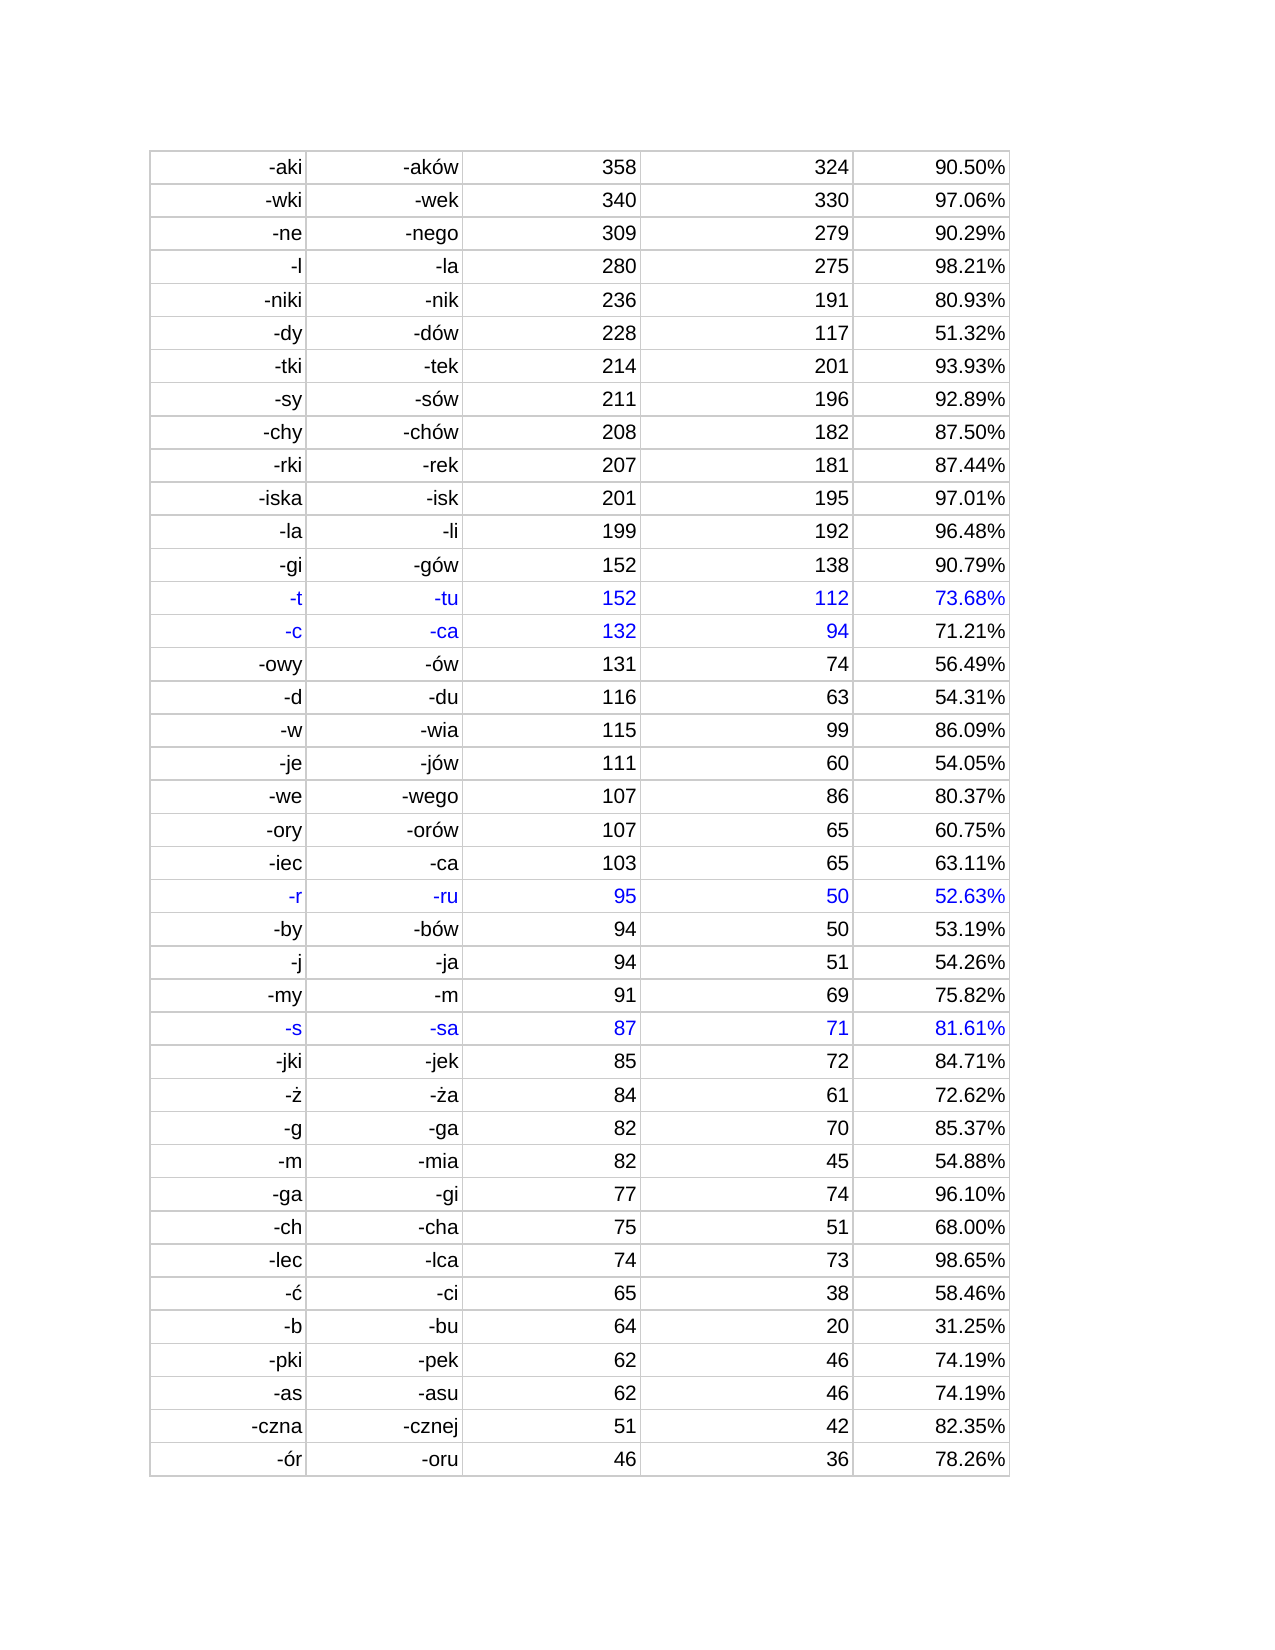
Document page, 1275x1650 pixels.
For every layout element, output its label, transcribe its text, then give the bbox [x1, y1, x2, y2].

table_cell 85 [463, 1046, 640, 1077]
table_cell -cha [307, 1212, 462, 1243]
table_cell 97.01% [854, 483, 1009, 514]
table_cell -asu [307, 1377, 462, 1409]
table_cell 275 [641, 251, 852, 282]
table_cell -la [151, 516, 305, 547]
table_cell 62 [463, 1344, 640, 1376]
table_cell 196 [641, 383, 852, 415]
table_cell -r [151, 880, 305, 912]
table_cell 214 [463, 350, 640, 382]
table_cell -bu [307, 1311, 462, 1342]
table_cell -tu [307, 582, 462, 614]
table_cell 138 [641, 549, 852, 581]
table_cell 54.88% [854, 1145, 1009, 1177]
table_cell -d [151, 682, 305, 713]
table_cell -oru [307, 1443, 462, 1475]
table_cell 74 [641, 1178, 852, 1210]
table_cell 211 [463, 383, 640, 415]
table_cell 207 [463, 450, 640, 481]
table_cell 74 [463, 1245, 640, 1276]
table_cell -ga [151, 1178, 305, 1210]
table_cell 103 [463, 847, 640, 879]
table_cell -c [151, 615, 305, 647]
table_cell -li [307, 516, 462, 547]
table_cell -ory [151, 814, 305, 846]
table_cell 90.50% [854, 152, 1009, 183]
table_cell 42 [641, 1410, 852, 1442]
table_cell -rek [307, 450, 462, 481]
table_cell -ów [307, 648, 462, 680]
table_cell -by [151, 913, 305, 945]
table_cell 65 [463, 1278, 640, 1309]
table_cell -du [307, 682, 462, 713]
table_cell 78.26% [854, 1443, 1009, 1475]
table_cell -gi [307, 1178, 462, 1210]
table_cell 70 [641, 1112, 852, 1144]
table_cell 97.06% [854, 185, 1009, 216]
table_cell 99 [641, 715, 852, 746]
table_cell 50 [641, 880, 852, 912]
table_cell -j [151, 947, 305, 978]
table_cell 54.05% [854, 748, 1009, 779]
table_cell 182 [641, 417, 852, 448]
table_cell 115 [463, 715, 640, 746]
table_cell 87.50% [854, 417, 1009, 448]
table_cell -mia [307, 1145, 462, 1177]
table_cell 71.21% [854, 615, 1009, 647]
table_cell 75.82% [854, 980, 1009, 1011]
table_cell -orów [307, 814, 462, 846]
table_cell 98.65% [854, 1245, 1009, 1276]
table_cell -ga [307, 1112, 462, 1144]
table_cell 65 [641, 847, 852, 879]
table_cell -we [151, 781, 305, 812]
table_cell 60.75% [854, 814, 1009, 846]
table_cell 73.68% [854, 582, 1009, 614]
table_cell 75 [463, 1212, 640, 1243]
table_cell 208 [463, 417, 640, 448]
table_cell -nik [307, 284, 462, 316]
table_cell 87 [463, 1013, 640, 1044]
table_cell 81.61% [854, 1013, 1009, 1044]
table_cell -chów [307, 417, 462, 448]
table_cell 46 [641, 1344, 852, 1376]
table_cell 87.44% [854, 450, 1009, 481]
table_cell -wki [151, 185, 305, 216]
table_cell -w [151, 715, 305, 746]
table_cell 51 [641, 947, 852, 978]
table_cell -dów [307, 317, 462, 349]
table_cell -aki [151, 152, 305, 183]
table_cell 74 [641, 648, 852, 680]
table_cell -sów [307, 383, 462, 415]
table_cell 54.31% [854, 682, 1009, 713]
table_cell 73 [641, 1245, 852, 1276]
table_cell -ne [151, 218, 305, 249]
table_cell 96.48% [854, 516, 1009, 547]
table_cell 116 [463, 682, 640, 713]
table_cell -tki [151, 350, 305, 382]
table_cell 58.46% [854, 1278, 1009, 1309]
table_cell -chy [151, 417, 305, 448]
table_cell 45 [641, 1145, 852, 1177]
table_cell 63.11% [854, 847, 1009, 879]
table_cell 61 [641, 1079, 852, 1111]
table_cell -l [151, 251, 305, 282]
table_cell 95 [463, 880, 640, 912]
table_cell 195 [641, 483, 852, 514]
table_cell 82.35% [854, 1410, 1009, 1442]
table_cell 20 [641, 1311, 852, 1342]
table_cell 53.19% [854, 913, 1009, 945]
table_cell 93.93% [854, 350, 1009, 382]
table_cell -owy [151, 648, 305, 680]
table_cell 63 [641, 682, 852, 713]
table_cell -my [151, 980, 305, 1011]
table_cell -jki [151, 1046, 305, 1077]
table_cell -g [151, 1112, 305, 1144]
table_cell 82 [463, 1145, 640, 1177]
table_cell 96.10% [854, 1178, 1009, 1210]
table_cell 50 [641, 913, 852, 945]
table_cell -je [151, 748, 305, 779]
table_cell 54.26% [854, 947, 1009, 978]
table_cell 91 [463, 980, 640, 1011]
table_cell 69 [641, 980, 852, 1011]
table_cell 201 [641, 350, 852, 382]
table_cell 107 [463, 781, 640, 812]
table_cell -pek [307, 1344, 462, 1376]
table_cell -lca [307, 1245, 462, 1276]
table_cell -la [307, 251, 462, 282]
table_cell 324 [641, 152, 852, 183]
table_cell -ch [151, 1212, 305, 1243]
table_cell -gi [151, 549, 305, 581]
table_cell 72 [641, 1046, 852, 1077]
table_cell 86.09% [854, 715, 1009, 746]
table_cell 181 [641, 450, 852, 481]
table_cell -ż [151, 1079, 305, 1111]
table_cell -wek [307, 185, 462, 216]
table_cell -iec [151, 847, 305, 879]
table_cell 111 [463, 748, 640, 779]
table_cell 82 [463, 1112, 640, 1144]
table_cell -ć [151, 1278, 305, 1309]
table_cell 62 [463, 1377, 640, 1409]
table_cell -s [151, 1013, 305, 1044]
table_cell 68.00% [854, 1212, 1009, 1243]
table_cell -niki [151, 284, 305, 316]
table_cell 107 [463, 814, 640, 846]
table_cell -rki [151, 450, 305, 481]
table_cell 56.49% [854, 648, 1009, 680]
table_cell -b [151, 1311, 305, 1342]
table_cell 51 [463, 1410, 640, 1442]
table_cell 51.32% [854, 317, 1009, 349]
table_cell 52.63% [854, 880, 1009, 912]
table_cell 60 [641, 748, 852, 779]
table_cell -isk [307, 483, 462, 514]
table_cell -ca [307, 847, 462, 879]
table_cell 80.93% [854, 284, 1009, 316]
table_cell 132 [463, 615, 640, 647]
table_cell 77 [463, 1178, 640, 1210]
table_cell -ja [307, 947, 462, 978]
table_cell 85.37% [854, 1112, 1009, 1144]
table_cell -sy [151, 383, 305, 415]
table_cell 152 [463, 549, 640, 581]
table_cell 228 [463, 317, 640, 349]
table_cell 236 [463, 284, 640, 316]
table_cell -ca [307, 615, 462, 647]
table_cell -jek [307, 1046, 462, 1077]
table_cell -czna [151, 1410, 305, 1442]
table_cell 86 [641, 781, 852, 812]
table_cell -iska [151, 483, 305, 514]
table_cell 192 [641, 516, 852, 547]
table_cell -nego [307, 218, 462, 249]
table_cell 72.62% [854, 1079, 1009, 1111]
table_cell -ci [307, 1278, 462, 1309]
table_cell 131 [463, 648, 640, 680]
table_cell 199 [463, 516, 640, 547]
table_cell 94 [641, 615, 852, 647]
table_cell 84 [463, 1079, 640, 1111]
table_cell 38 [641, 1278, 852, 1309]
table_cell 46 [463, 1443, 640, 1475]
table_cell 90.79% [854, 549, 1009, 581]
table_cell 51 [641, 1212, 852, 1243]
table_cell 64 [463, 1311, 640, 1342]
table_cell 46 [641, 1377, 852, 1409]
table_cell -ża [307, 1079, 462, 1111]
table_cell 90.29% [854, 218, 1009, 249]
table_cell 92.89% [854, 383, 1009, 415]
table_cell -m [307, 980, 462, 1011]
table_cell 279 [641, 218, 852, 249]
table_cell -t [151, 582, 305, 614]
table_cell -aków [307, 152, 462, 183]
table_cell 31.25% [854, 1311, 1009, 1342]
table_cell 65 [641, 814, 852, 846]
table_cell -sa [307, 1013, 462, 1044]
table_cell 71 [641, 1013, 852, 1044]
table_cell -m [151, 1145, 305, 1177]
table_cell -lec [151, 1245, 305, 1276]
table_cell -tek [307, 350, 462, 382]
table_cell 84.71% [854, 1046, 1009, 1077]
table_cell 36 [641, 1443, 852, 1475]
table_cell 117 [641, 317, 852, 349]
table_cell -wego [307, 781, 462, 812]
table_cell -wia [307, 715, 462, 746]
table_cell -gów [307, 549, 462, 581]
table_cell 80.37% [854, 781, 1009, 812]
table_cell 98.21% [854, 251, 1009, 282]
table_cell 191 [641, 284, 852, 316]
table_cell 201 [463, 483, 640, 514]
table_cell 340 [463, 185, 640, 216]
table_cell -bów [307, 913, 462, 945]
table_cell 152 [463, 582, 640, 614]
table_cell -ru [307, 880, 462, 912]
table_cell 74.19% [854, 1344, 1009, 1376]
table_cell -ór [151, 1443, 305, 1475]
table_cell 330 [641, 185, 852, 216]
table_cell -as [151, 1377, 305, 1409]
table_cell 94 [463, 913, 640, 945]
table_cell -dy [151, 317, 305, 349]
table_cell 94 [463, 947, 640, 978]
table_cell 112 [641, 582, 852, 614]
table_cell -pki [151, 1344, 305, 1376]
table_cell 74.19% [854, 1377, 1009, 1409]
table_cell -jów [307, 748, 462, 779]
table_cell 309 [463, 218, 640, 249]
table_cell 358 [463, 152, 640, 183]
table_cell -cznej [307, 1410, 462, 1442]
table_cell 280 [463, 251, 640, 282]
